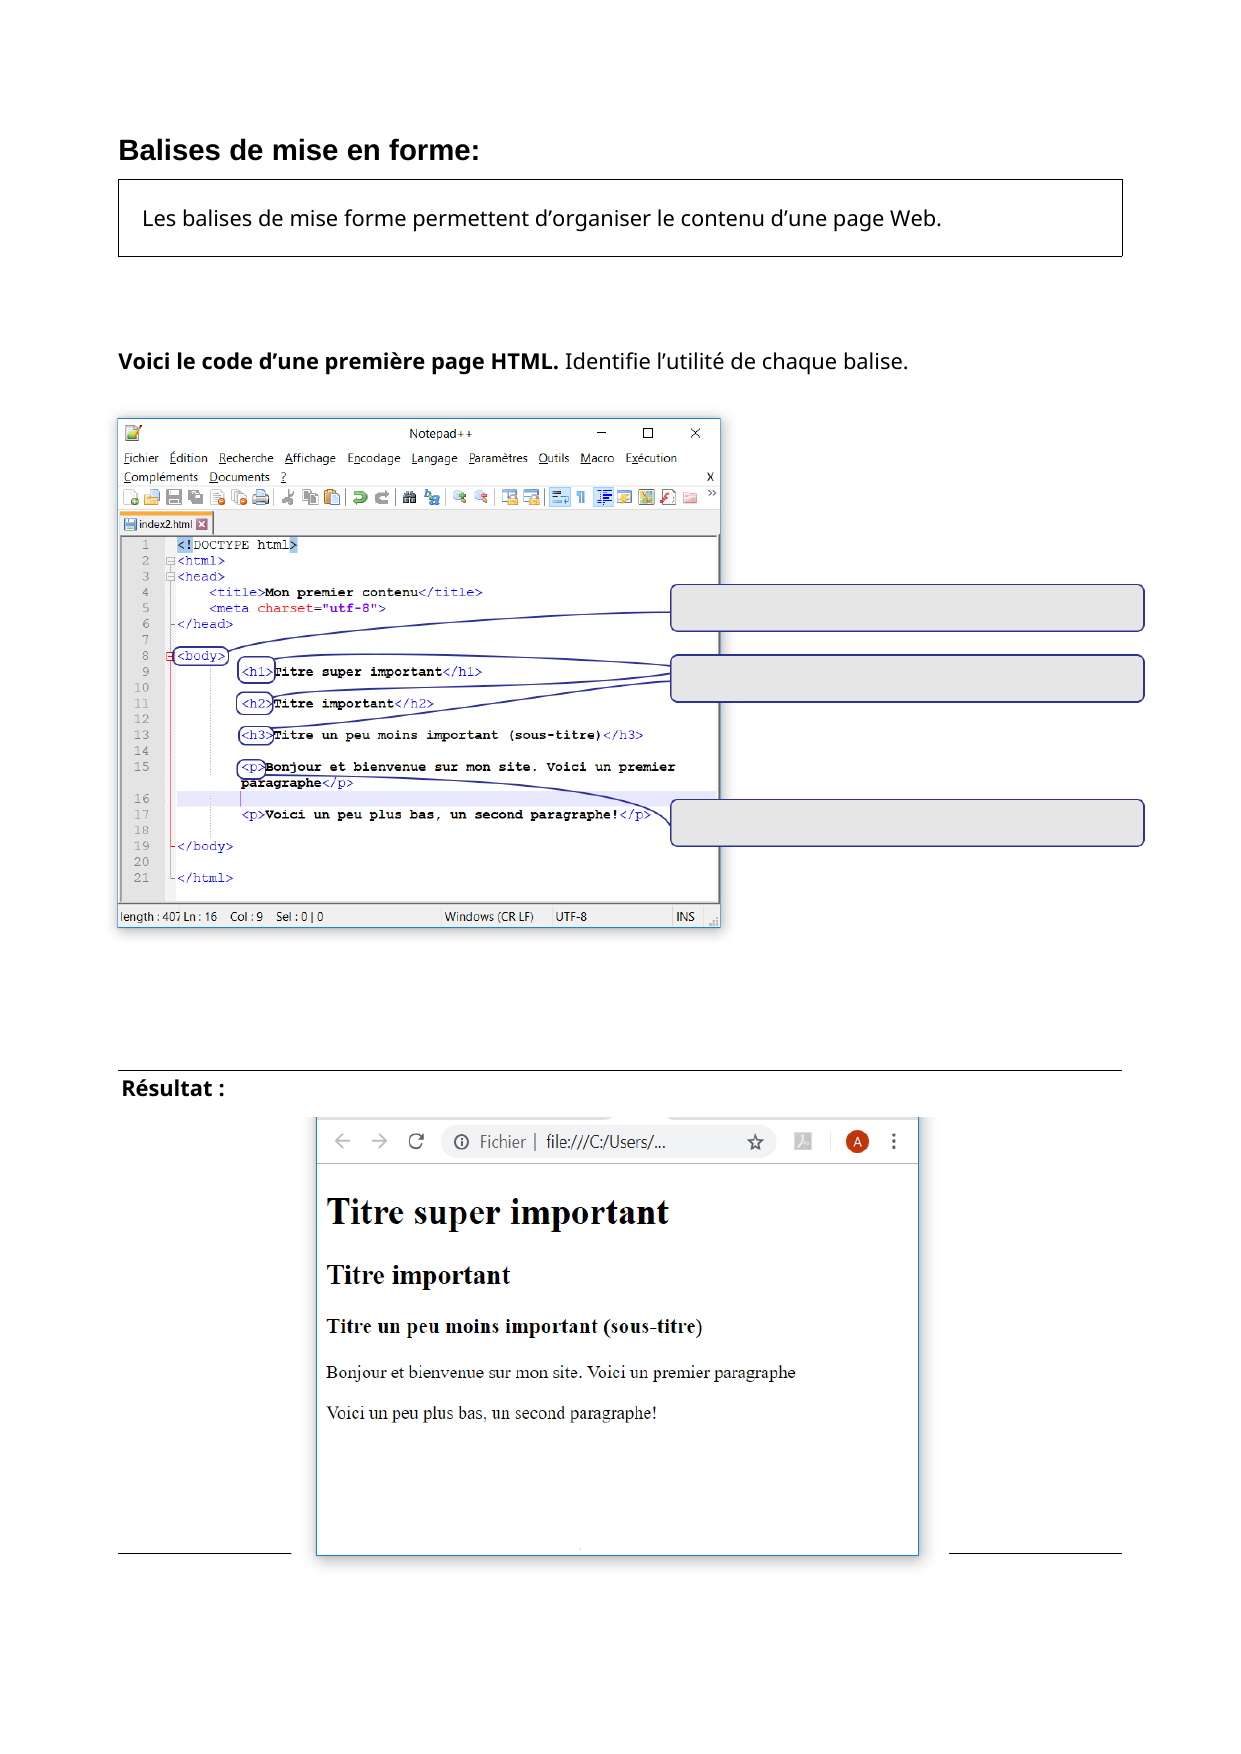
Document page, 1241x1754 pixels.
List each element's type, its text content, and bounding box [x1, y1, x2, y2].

table_header Les balises de mise forme permettent d’organiser le contenu d’une page Web. [119, 180, 1122, 256]
text Résultat : [118, 1071, 1122, 1103]
subtitle Balises de mise en forme: [118, 133, 1122, 166]
picture [93, 396, 1159, 966]
picture [291, 1117, 949, 1583]
text Voici le code d’une première page HTML. Identifie l’utilité de chaque balise. [118, 346, 1122, 375]
